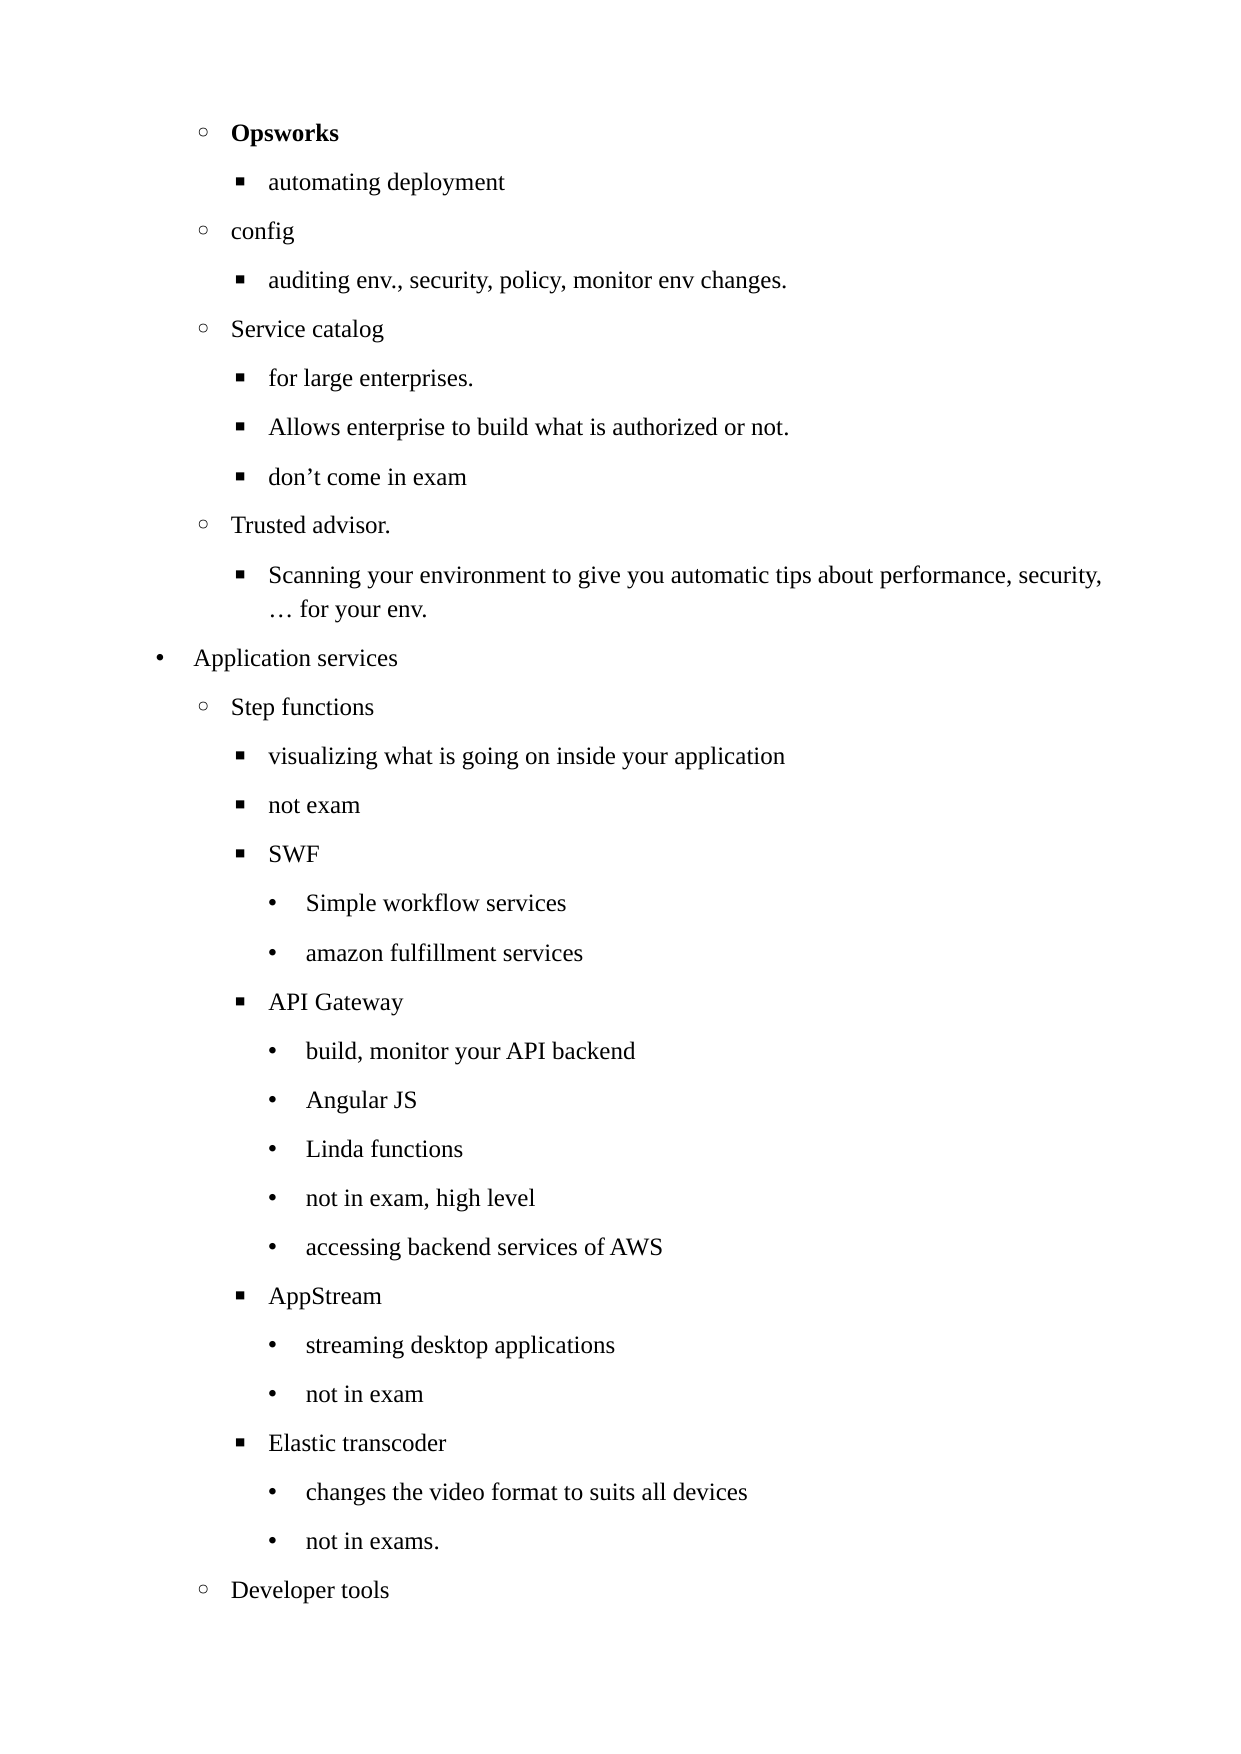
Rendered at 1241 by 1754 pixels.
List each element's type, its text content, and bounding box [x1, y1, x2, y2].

list Linda functions [268, 1134, 1122, 1163]
list SWF [231, 839, 1122, 868]
list for large enterprises. [231, 363, 1122, 392]
list automating deployment [231, 167, 1122, 196]
list not exam [231, 790, 1122, 819]
list Application services [156, 643, 1122, 672]
list Trusted advisor. [193, 511, 1122, 539]
list Step functions [193, 692, 1122, 721]
list Service catalog [193, 314, 1122, 343]
list build, monitor your API backend [268, 1036, 1122, 1064]
list Opsworks [193, 118, 1122, 147]
list Simple workflow services [268, 888, 1122, 917]
list changes the video format to suits all devices [268, 1477, 1122, 1506]
list Scanning your environment to give you automatic tips about performance, security, … for your env. [231, 560, 1122, 623]
list Elastic transcoder [231, 1428, 1122, 1457]
list not in exam [268, 1379, 1122, 1408]
list visualizing what is going on inside your application [231, 741, 1122, 770]
list Angular JS [268, 1085, 1122, 1113]
list API Gateway [231, 987, 1122, 1015]
list Allows enterprise to build what is authorized or not. [231, 412, 1122, 441]
list auditing env., security, policy, monitor env changes. [231, 265, 1122, 294]
list not in exams. [268, 1526, 1122, 1555]
list config [193, 216, 1122, 245]
list AppStream [231, 1281, 1122, 1310]
list streaming desktop applications [268, 1330, 1122, 1359]
list accessing backend services of AWS [268, 1232, 1122, 1261]
list Developer tools [193, 1575, 1122, 1604]
list not in exam, high level [268, 1183, 1122, 1212]
list don’t come in exam [231, 462, 1122, 490]
list amazon fulfillment services [268, 938, 1122, 966]
